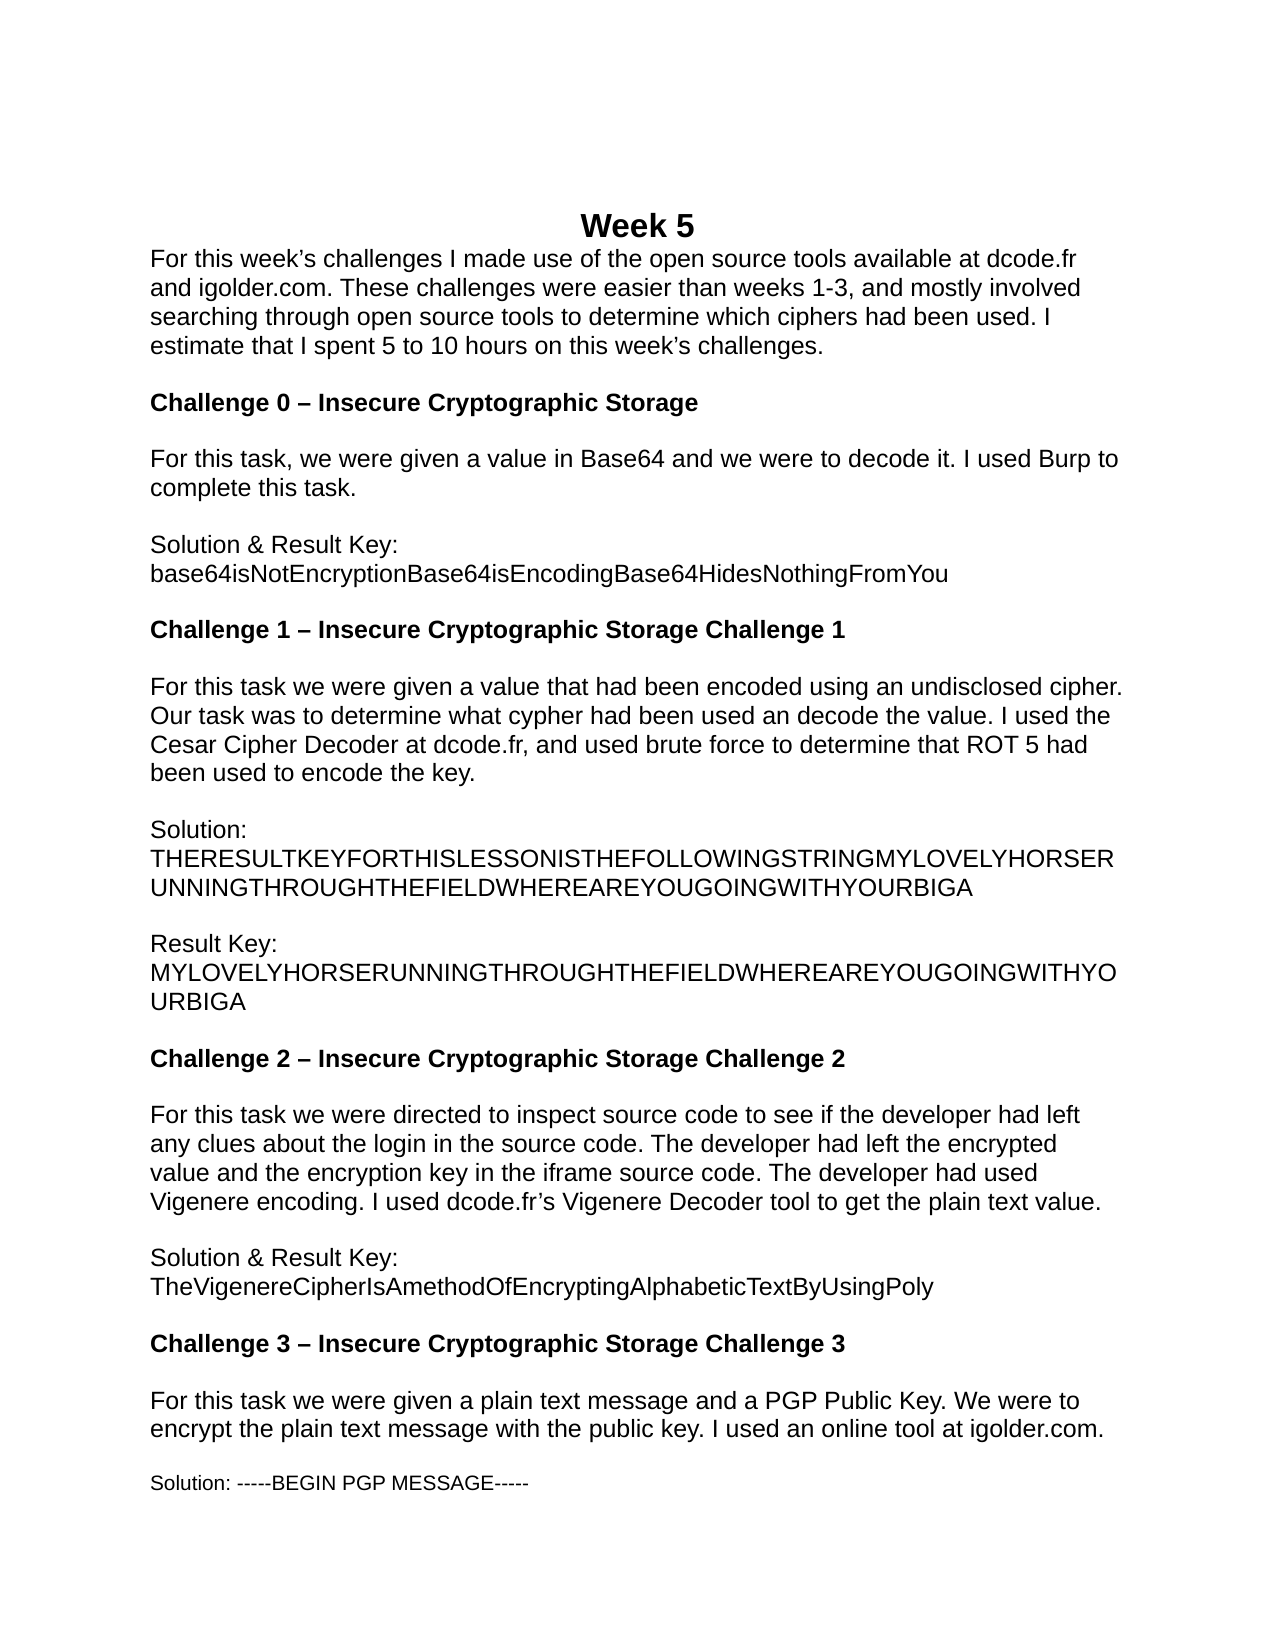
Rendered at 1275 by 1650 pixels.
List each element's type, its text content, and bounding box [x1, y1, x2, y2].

text For this task we were given a value that had been encoded using an undisclosed cipher. Our task was to determine what cypher had been used an decode the value. I used the Cesar Cipher Decoder at dcode.fr, and used brute force to determine that ROT 5 had been used to encode the key. [150, 672, 1125, 787]
text Challenge 1 – Insecure Cryptographic Storage Challenge 1 [150, 615, 1125, 644]
text For this week’s challenges I made use of the open source tools available at dcode.fr and igolder.com. These challenges were easier than weeks 1-3, and mostly involved searching through open source tools to determine which ciphers had been used. I estimate that I spent 5 to 10 hours on this week’s challenges. [150, 244, 1125, 359]
text For this task we were directed to inspect source code to see if the developer had left any clues about the login in the source code. The developer had left the encrypted value and the encryption key in the iframe source code. The developer had used Vigenere encoding. I used dcode.fr’s Vigenere Decoder tool to get the plain text value. [150, 1100, 1125, 1215]
text Week 5 [150, 206, 1125, 244]
text For this task, we were given a value in Base64 and we were to decode it. I used Burp to complete this task. [150, 444, 1125, 502]
text Solution & Result Key: base64isNotEncryptionBase64isEncodingBase64HidesNothingFromYou [150, 530, 1125, 587]
text Challenge 3 – Insecure Cryptographic Storage Challenge 3 [150, 1329, 1125, 1358]
text For this task we were given a plain text message and a PGP Public Key. We were to encrypt the plain text message with the public key. I used an online tool at igolder.com. [150, 1386, 1125, 1443]
text Solution: THERESULTKEYFORTHISLESSONISTHEFOLLOWINGSTRINGMYLOVELYHORSERUNNINGTHROUGHTHEFIELDWHEREAREYOUGOINGWITHYOURBIGA [150, 815, 1125, 901]
text Solution: -----BEGIN PGP MESSAGE----- [150, 1471, 1125, 1495]
text Challenge 2 – Insecure Cryptographic Storage Challenge 2 [150, 1044, 1125, 1072]
text Solution & Result Key: TheVigenereCipherIsAmethodOfEncryptingAlphabeticTextByUsingPoly [150, 1243, 1125, 1301]
text Challenge 0 – Insecure Cryptographic Storage [150, 387, 1125, 416]
text Result Key: MYLOVELYHORSERUNNINGTHROUGHTHEFIELDWHEREAREYOUGOINGWITHYOURBIGA [150, 929, 1125, 1016]
